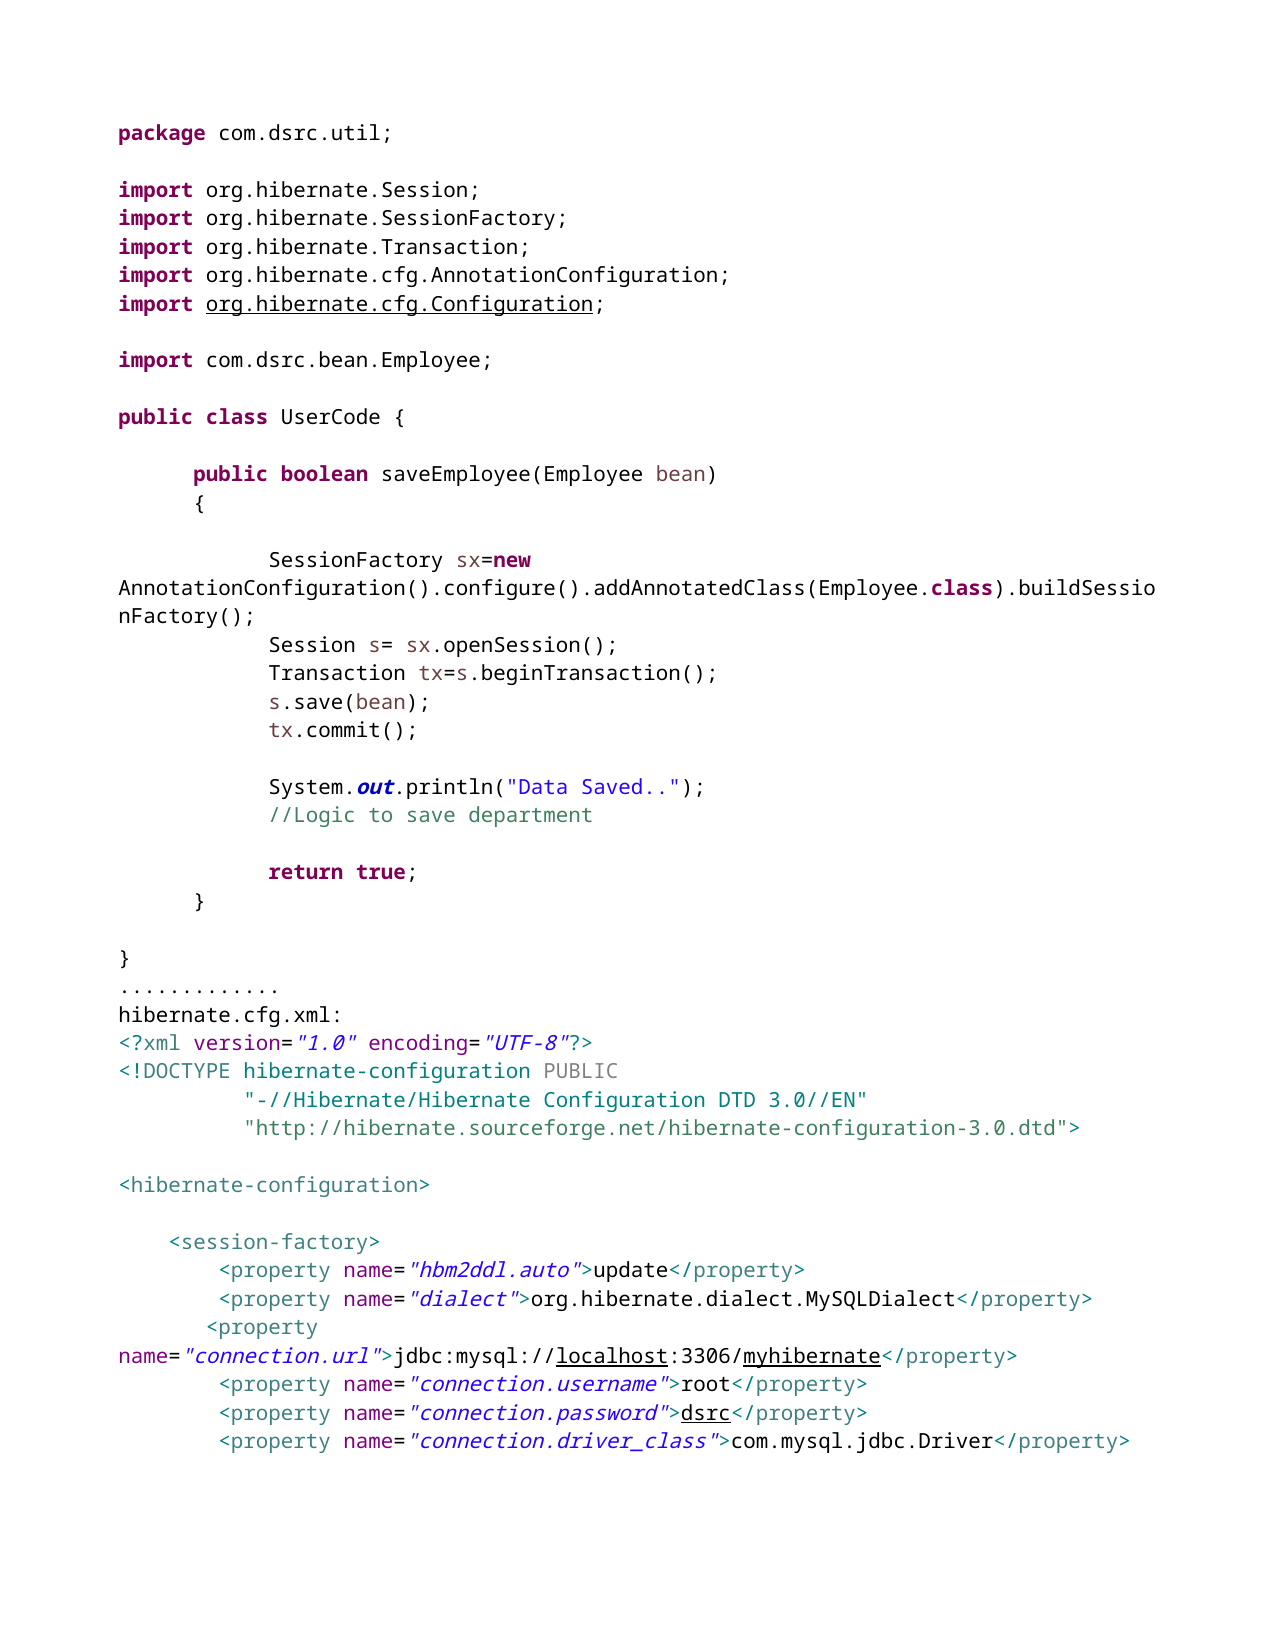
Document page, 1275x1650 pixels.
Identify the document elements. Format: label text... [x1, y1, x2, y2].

text <session-factory> [118, 1227, 1157, 1256]
text System.out.println("Data Saved.."); [118, 772, 1157, 801]
text <?xml version="1.0" encoding="UTF-8"?> [118, 1028, 1157, 1057]
text import com.dsrc.bean.Employee; [118, 346, 1157, 374]
text ............. [118, 971, 1157, 1000]
text } [118, 943, 1157, 971]
text public boolean saveEmployee(Employee bean) [118, 459, 1157, 488]
text <hibernate-configuration> [118, 1170, 1157, 1199]
text package com.dsrc.util; [118, 118, 1157, 147]
text hibernate.cfg.xml: [118, 1000, 1157, 1028]
text "http://hibernate.sourceforge.net/hibernate-configuration-3.0.dtd"> [118, 1113, 1157, 1142]
text <property name="hbm2ddl.auto">update</property> [118, 1256, 1157, 1284]
text import org.hibernate.Transaction; [118, 232, 1157, 260]
text <!DOCTYPE hibernate-configuration PUBLIC [118, 1057, 1157, 1085]
text import org.hibernate.cfg.Configuration; [118, 289, 1157, 317]
text tx.commit(); [118, 715, 1157, 744]
text <property name="connection.password">dsrc</property> [118, 1398, 1157, 1426]
text <property name="connection.driver_class">com.mysql.jdbc.Driver</property> [118, 1426, 1157, 1455]
text SessionFactory sx=new AnnotationConfiguration().configure().addAnnotatedClass(Employee.class).buildSessionFactory(); [118, 545, 1157, 630]
text import org.hibernate.Session; [118, 175, 1157, 203]
text { [118, 488, 1157, 516]
text <property name="connection.username">root</property> [118, 1369, 1157, 1398]
text } [118, 886, 1157, 914]
text import org.hibernate.cfg.AnnotationConfiguration; [118, 260, 1157, 289]
text public class UserCode { [118, 402, 1157, 431]
text import org.hibernate.SessionFactory; [118, 203, 1157, 232]
text Transaction tx=s.beginTransaction(); [118, 658, 1157, 687]
text "-//Hibernate/Hibernate Configuration DTD 3.0//EN" [118, 1085, 1157, 1113]
text //Logic to save department [118, 801, 1157, 829]
text Session s= sx.openSession(); [118, 630, 1157, 658]
text <property name="dialect">org.hibernate.dialect.MySQLDialect</property> [118, 1284, 1157, 1312]
text s.save(bean); [118, 687, 1157, 715]
text <property name="connection.url">jdbc:mysql://localhost:3306/myhibernate</property> [118, 1312, 1157, 1369]
text return true; [118, 857, 1157, 886]
